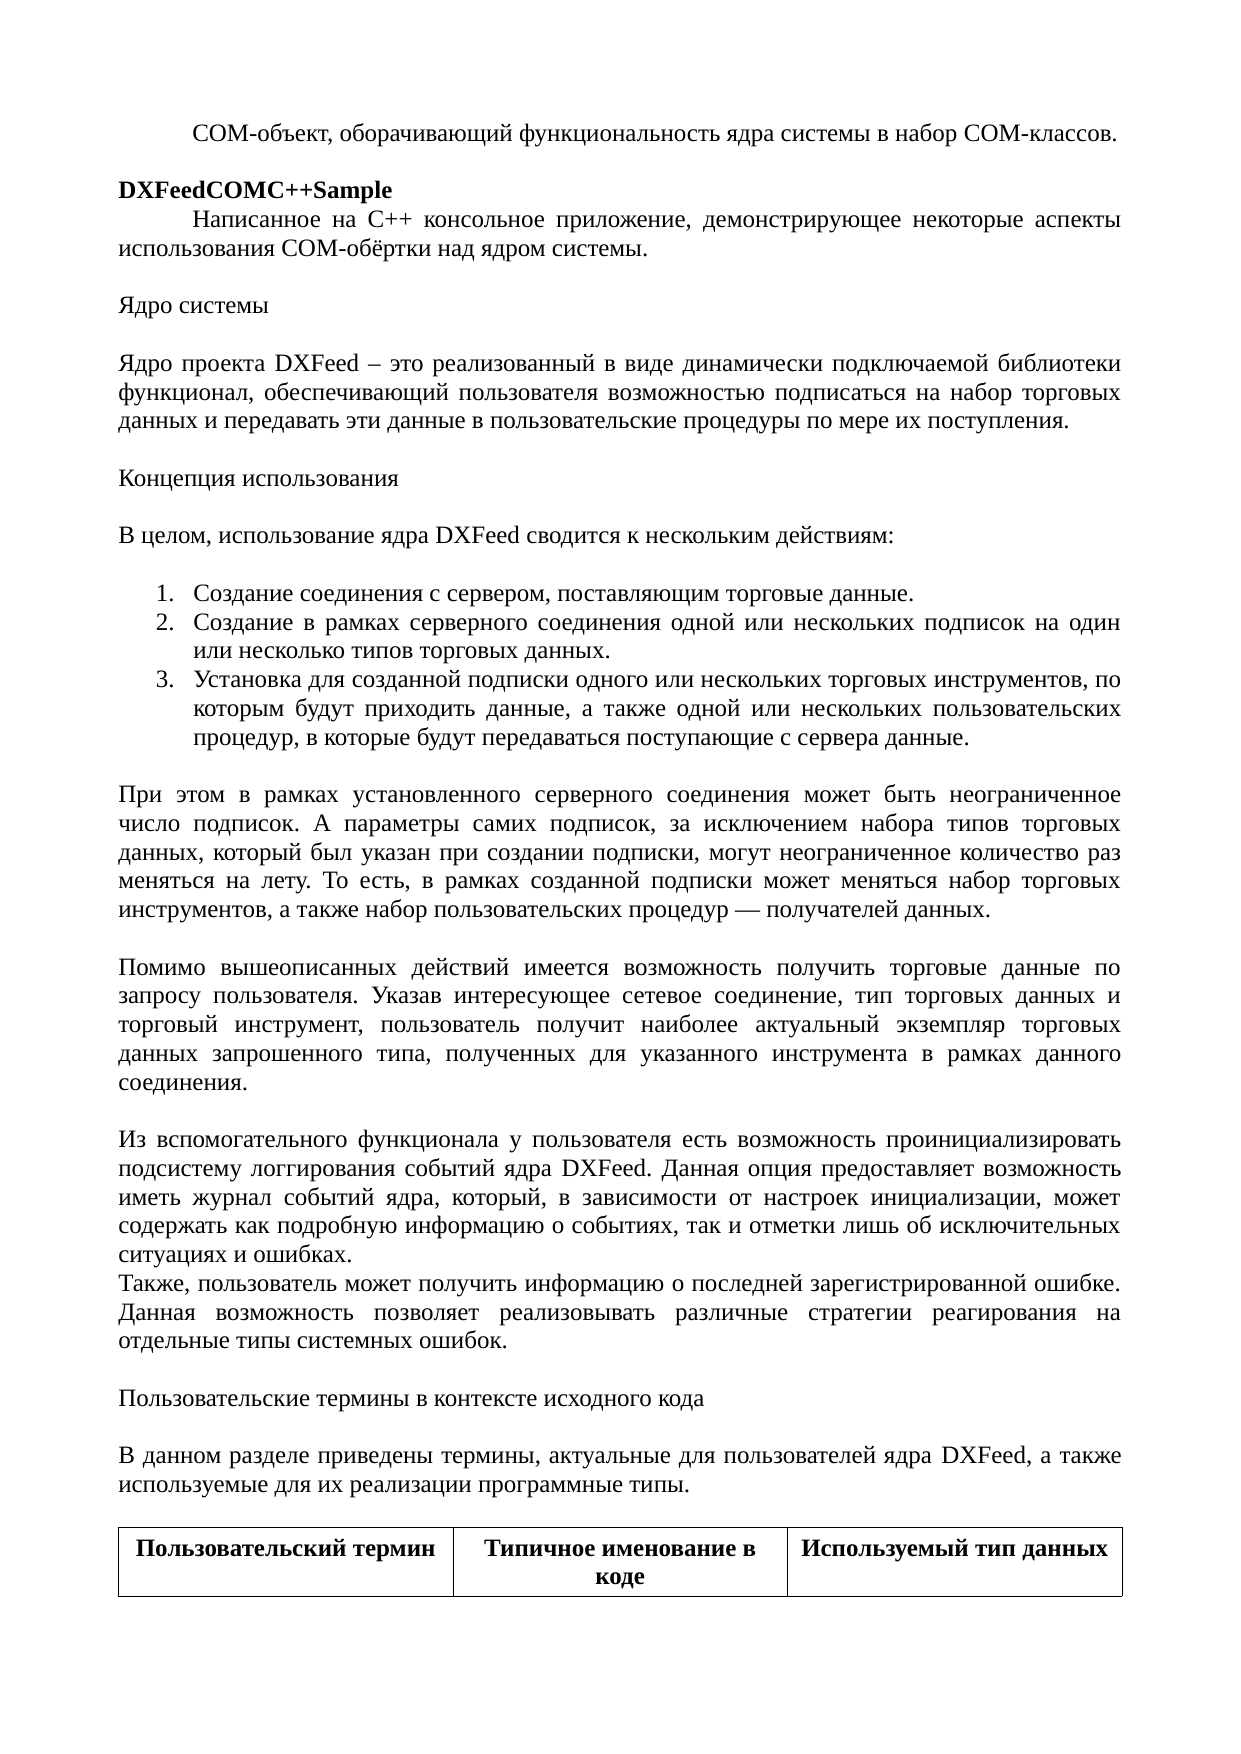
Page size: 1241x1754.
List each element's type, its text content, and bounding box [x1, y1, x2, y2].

text Ядро системы [118, 291, 1122, 319]
text СОМ-объект, оборачивающий функциональность ядра системы в набор COM-классов. [118, 118, 1122, 147]
text При этом в рамках установленного серверного соединения может быть неограниченное число подписок. А параметры самих подписок, за исключением набора типов торговых данных, который был указан при создании подписки, могут неограниченное количество раз меняться на лету. То есть, в рамках созданной подписки может меняться набор торговых инструментов, а также набор пользовательских процедур — получателей данных. [118, 779, 1122, 923]
text DXFeedCOMC++Sample [118, 176, 1122, 204]
list Установка для созданной подписки одного или нескольких торговых инструментов, по которым будут приходить данные, а также одной или нескольких пользовательских процедур, в которые будут передаваться поступающие с сервера данные. [156, 664, 1122, 751]
text В данном разделе приведены термины, актуальные для пользователей ядра DXFeed, а также используемые для их реализации программные типы. [118, 1441, 1122, 1498]
list Создание соединения с сервером, поставляющим торговые данные. [156, 578, 1122, 607]
text Концепция использования [118, 463, 1122, 492]
text Из вспомогательного функционала у пользователя есть возможность проинициализировать подсистему логгирования событий ядра DXFeed. Данная опция предоставляет возможность иметь журнал событий ядра, который, в зависимости от настроек инициализации, может содержать как подробную информацию о событиях, так и отметки лишь об исключительных ситуациях и ошибках. [118, 1124, 1122, 1268]
text Также, пользователь может получить информацию о последней зарегистрированной ошибке. Данная возможность позволяет реализовывать различные стратегии реагирования на отдельные типы системных ошибок. [118, 1268, 1122, 1354]
table_header Типичное именование в коде [454, 1528, 787, 1596]
text Помимо вышеописанных действий имеется возможность получить торговые данные по запросу пользователя. Указав интересующее сетевое соединение, тип торговых данных и торговый инструмент, пользователь получит наиболее актуальный экземпляр торговых данных запрошенного типа, полученных для указанного инструмента в рамках данного соединения. [118, 952, 1122, 1096]
list Создание в рамках серверного соединения одной или нескольких подписок на один или несколько типов торговых данных. [156, 607, 1122, 664]
text Пользовательские термины в контексте исходного кода [118, 1383, 1122, 1412]
table_header Пользовательский термин [119, 1528, 453, 1596]
table_header Используемый тип данных [788, 1528, 1122, 1596]
text Написанное на С++ консольное приложение, демонстрирующее некоторые аспекты использования СОМ-обёртки над ядром системы. [118, 204, 1122, 262]
text В целом, использование ядра DXFeed сводится к нескольким действиям: [118, 521, 1122, 549]
text Ядро проекта DXFeed – это реализованный в виде динамически подключаемой библиотеки функционал, обеспечивающий пользователя возможностью подписаться на набор торговых данных и передавать эти данные в пользовательские процедуры по мере их поступления. [118, 348, 1122, 434]
